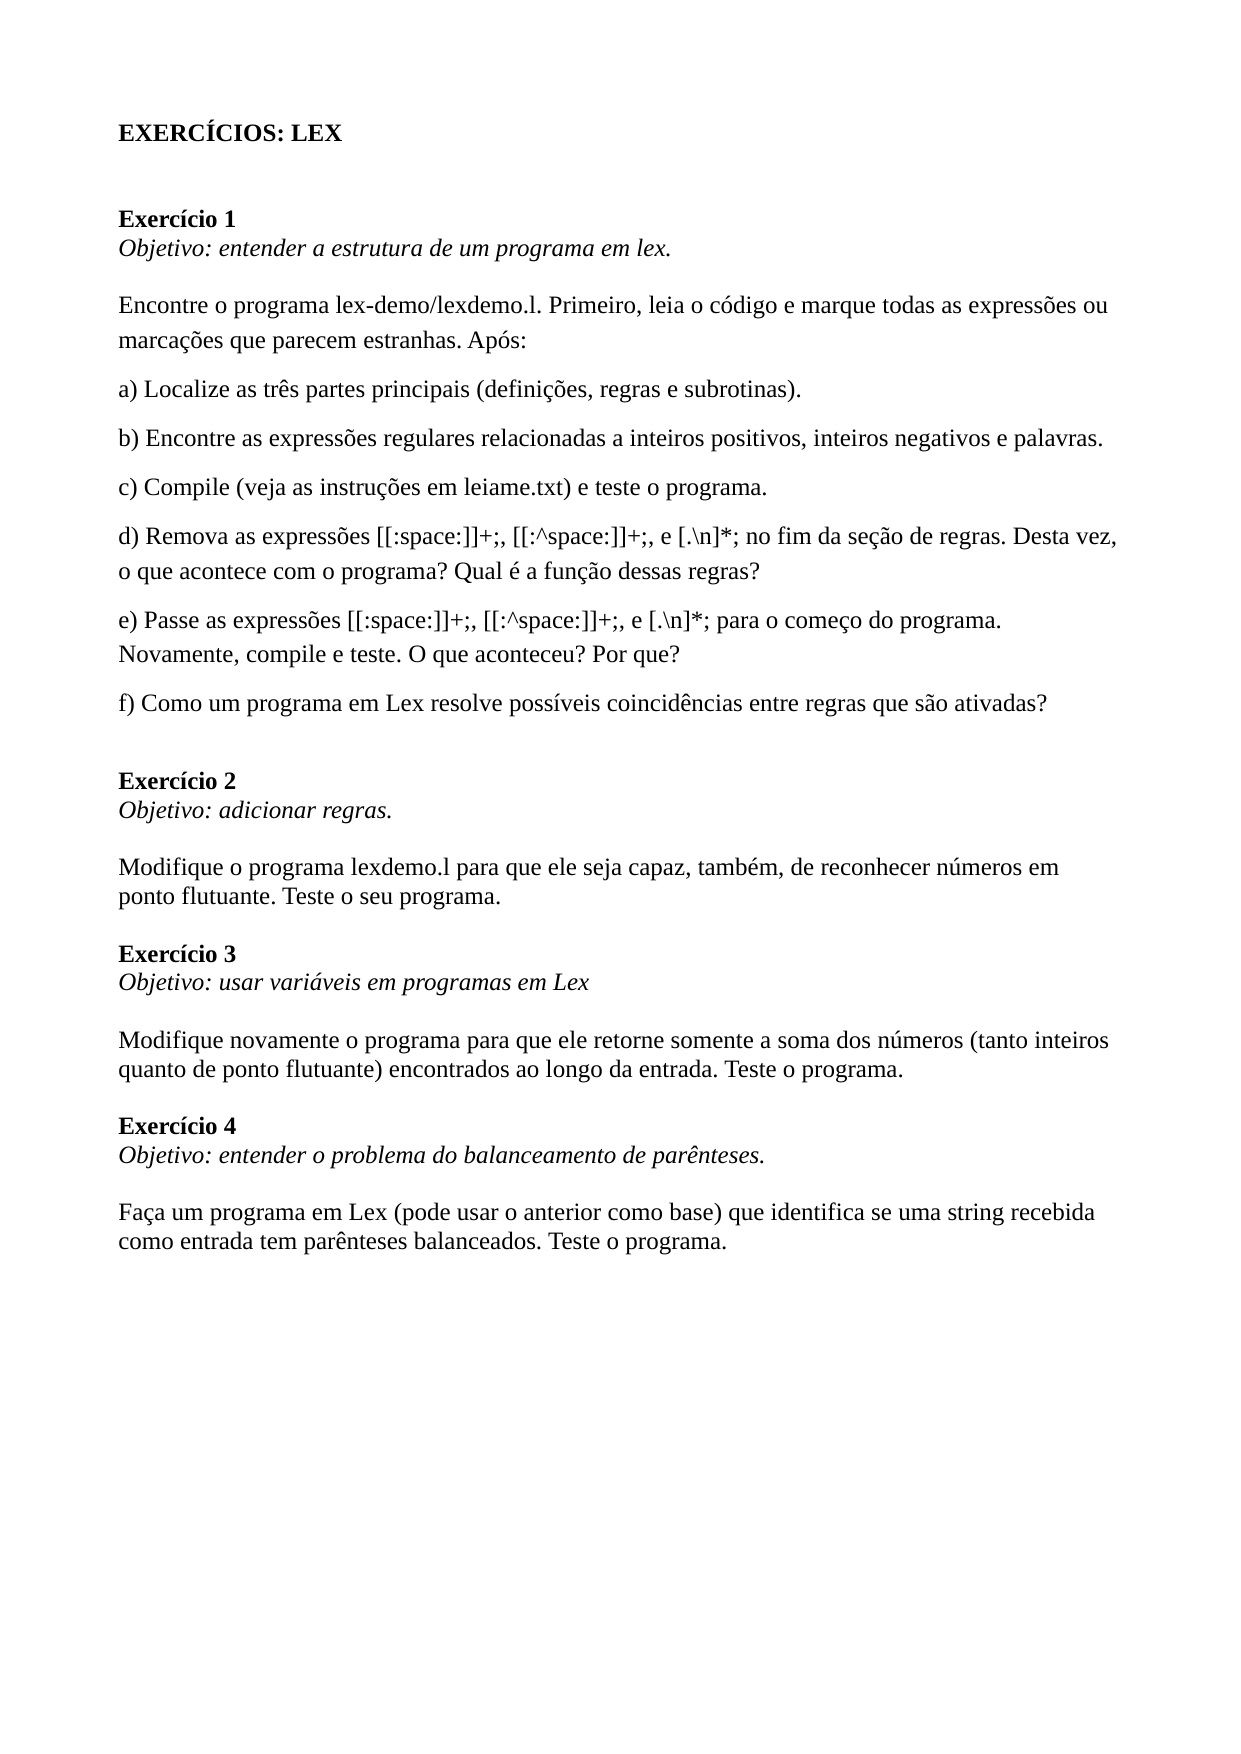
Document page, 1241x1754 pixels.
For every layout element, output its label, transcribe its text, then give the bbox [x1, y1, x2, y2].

text Objetivo: usar variáveis em programas em Lex [118, 967, 1122, 996]
text d) Remova as expressões [[:space:]]+;, [[:^space:]]+;, e [.\n]*; no fim da seção de regras. Desta vez, o que acontece com o programa? Qual é a função dessas regras? [118, 521, 1122, 584]
text EXERCÍCIOS: LEX [118, 118, 1122, 147]
text Objetivo: entender a estrutura de um programa em lex. [118, 233, 1122, 262]
text c) Compile (veja as instruções em leiame.txt) e teste o programa. [118, 472, 1122, 501]
text Encontre o programa lex-demo/lexdemo.l. Primeiro, leia o código e marque todas as expressões ou marcações que parecem estranhas. Após: [118, 291, 1122, 354]
text Exercício 1 [118, 204, 1122, 233]
text Objetivo: entender o problema do balanceamento de parênteses. [118, 1140, 1122, 1169]
text Modifique novamente o programa para que ele retorne somente a soma dos números (tanto inteiros quanto de ponto flutuante) encontrados ao longo da entrada. Teste o programa. [118, 1025, 1122, 1082]
text e) Passe as expressões [[:space:]]+;, [[:^space:]]+;, e [.\n]*; para o começo do programa. Novamente, compile e teste. O que aconteceu? Por que? [118, 605, 1122, 668]
text Objetivo: adicionar regras. [118, 795, 1122, 824]
text Exercício 3 [118, 939, 1122, 967]
text b) Encontre as expressões regulares relacionadas a inteiros positivos, inteiros negativos e palavras. [118, 423, 1122, 452]
text Faça um programa em Lex (pode usar o anterior como base) que identifica se uma string recebida como entrada tem parênteses balanceados. Teste o programa. [118, 1197, 1122, 1255]
text f) Como um programa em Lex resolve possíveis coincidências entre regras que são ativadas? [118, 688, 1122, 717]
text Exercício 2 [118, 766, 1122, 795]
text Exercício 4 [118, 1111, 1122, 1140]
text Modifique o programa lexdemo.l para que ele seja capaz, também, de reconhecer números em ponto flutuante. Teste o seu programa. [118, 852, 1122, 910]
text a) Localize as três partes principais (definições, regras e subrotinas). [118, 374, 1122, 403]
